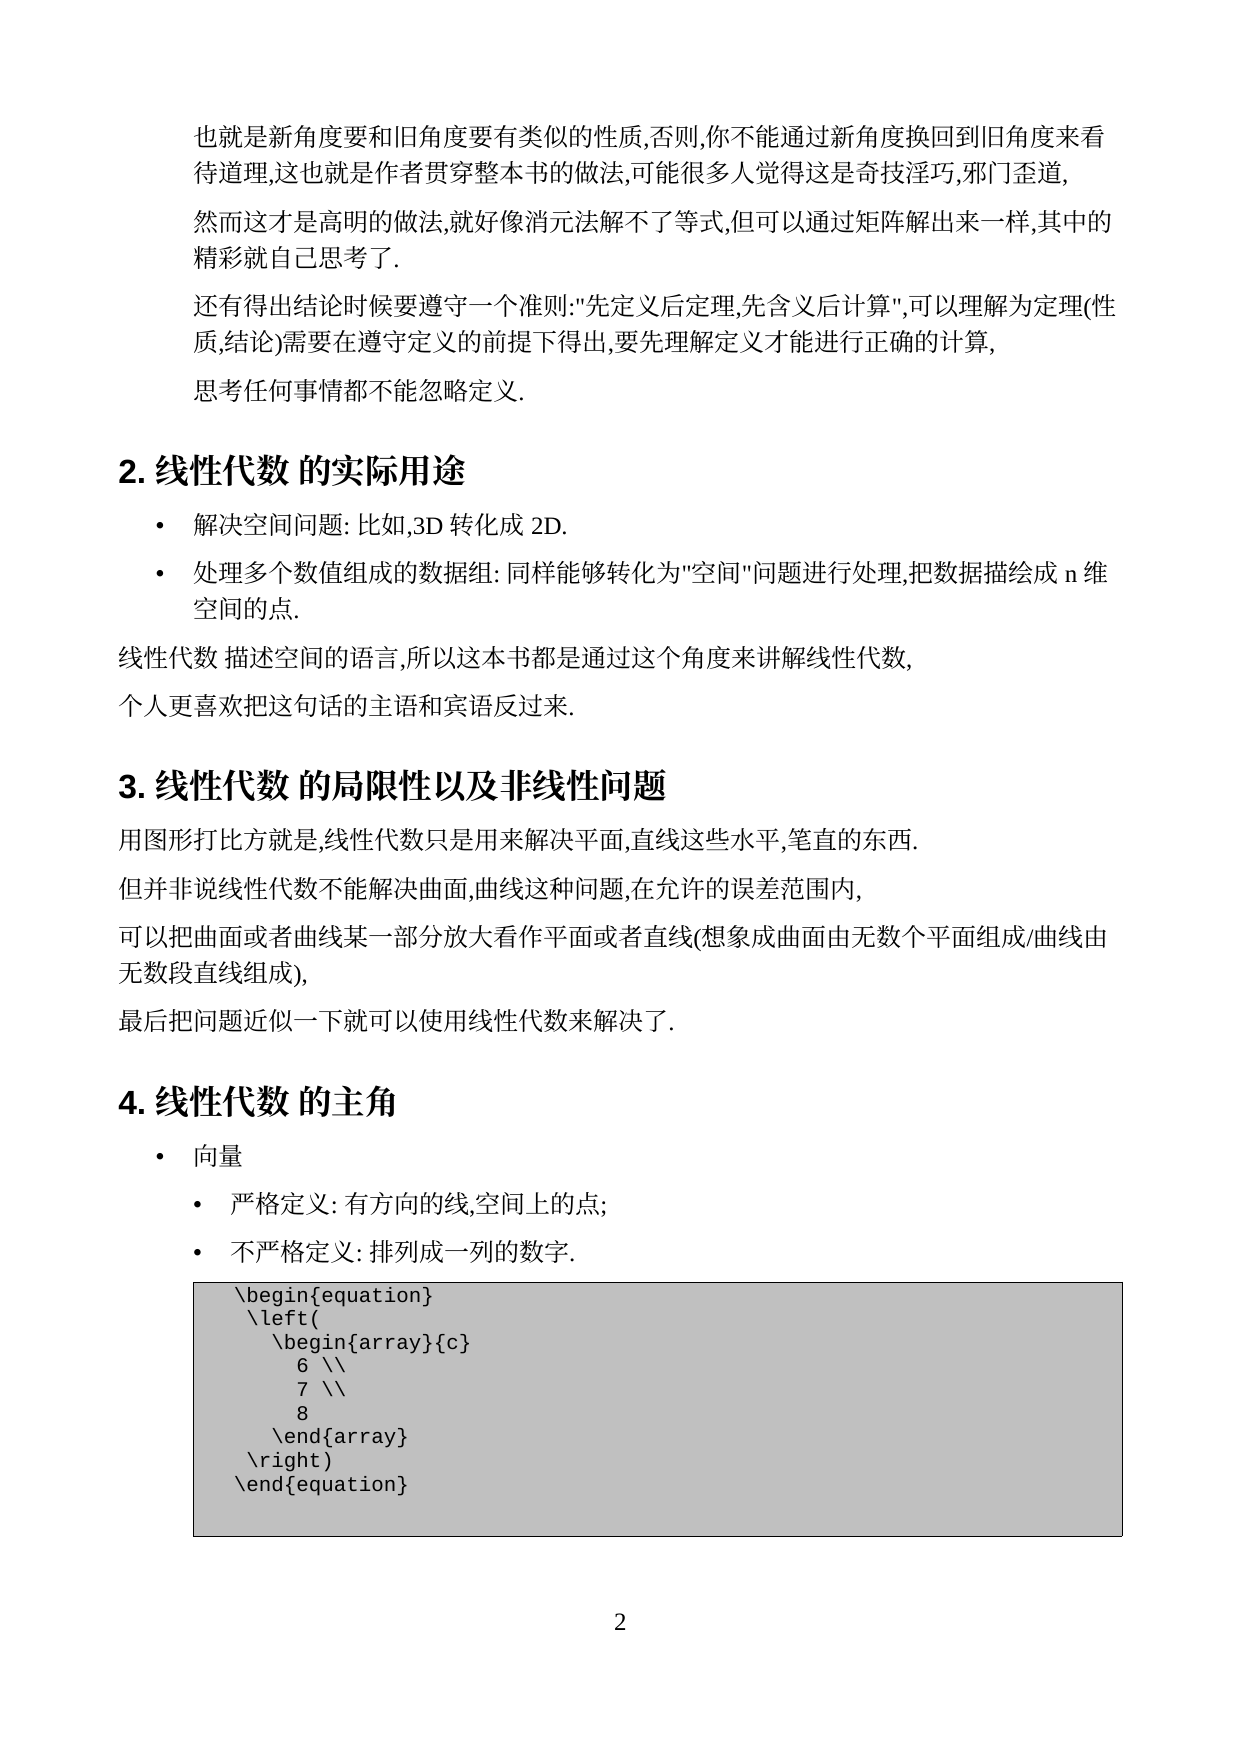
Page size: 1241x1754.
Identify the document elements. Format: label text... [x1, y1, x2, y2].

list 7 \\ [194, 1376, 1122, 1400]
list 也就是新角度要和旧角度要有类似的性质,否则,你不能通过新角度换回到旧角度来看待道理,这也就是作者贯穿整本书的做法,可能很多人觉得这是奇技淫巧,邪门歪道, [156, 118, 1122, 190]
list \end{equation} [194, 1471, 1122, 1497]
list \begin{equation} [194, 1283, 1122, 1305]
list 还有得出结论时候要遵守一个准则:"先定义后定理,先含义后计算",可以理解为定理(性质,结论)需要在遵守定义的前提下得出,要先理解定义才能进行正确的计算, [156, 287, 1122, 359]
list 然而这才是高明的做法,就好像消元法解不了等式,但可以通过矩阵解出来一样,其中的精彩就自己思考了. [156, 202, 1122, 274]
list 处理多个数值组成的数据组: 同样能够转化为"空间"问题进行处理,把数据描绘成 n 维空间的点. [156, 554, 1122, 626]
list 严格定义: 有方向的线,空间上的点; [193, 1185, 1122, 1221]
text 但并非说线性代数不能解决曲面,曲线这种问题,在允许的误差范围内, [118, 869, 1122, 905]
subtitle 线性代数 的主角 [118, 1076, 1122, 1124]
list 8 [194, 1400, 1122, 1423]
text 最后把问题近似一下就可以使用线性代数来解决了. [118, 1002, 1122, 1038]
list 向量 [156, 1136, 1122, 1172]
list 解决空间问题: 比如,3D 转化成 2D. [156, 505, 1122, 541]
text 用图形打比方就是,线性代数只是用来解决平面,直线这些水平,笔直的东西. [118, 821, 1122, 857]
list \left( [194, 1305, 1122, 1329]
list \begin{array}{c} [194, 1329, 1122, 1352]
list 6 \\ [194, 1352, 1122, 1376]
list \right) [194, 1447, 1122, 1471]
subtitle 线性代数 的实际用途 [118, 445, 1122, 493]
text 个人更喜欢把这句话的主语和宾语反过来. [118, 687, 1122, 723]
subtitle 线性代数 的局限性以及非线性问题 [118, 760, 1122, 808]
list 不严格定义: 排列成一列的数字. [193, 1233, 1122, 1269]
text 线性代数 描述空间的语言,所以这本书都是通过这个角度来讲解线性代数, [118, 638, 1122, 674]
text 可以把曲面或者曲线某一部分放大看作平面或者直线(想象成曲面由无数个平面组成/曲线由无数段直线组成), [118, 918, 1122, 989]
list 思考任何事情都不能忽略定义. [156, 371, 1122, 407]
list \end{array} [194, 1423, 1122, 1447]
